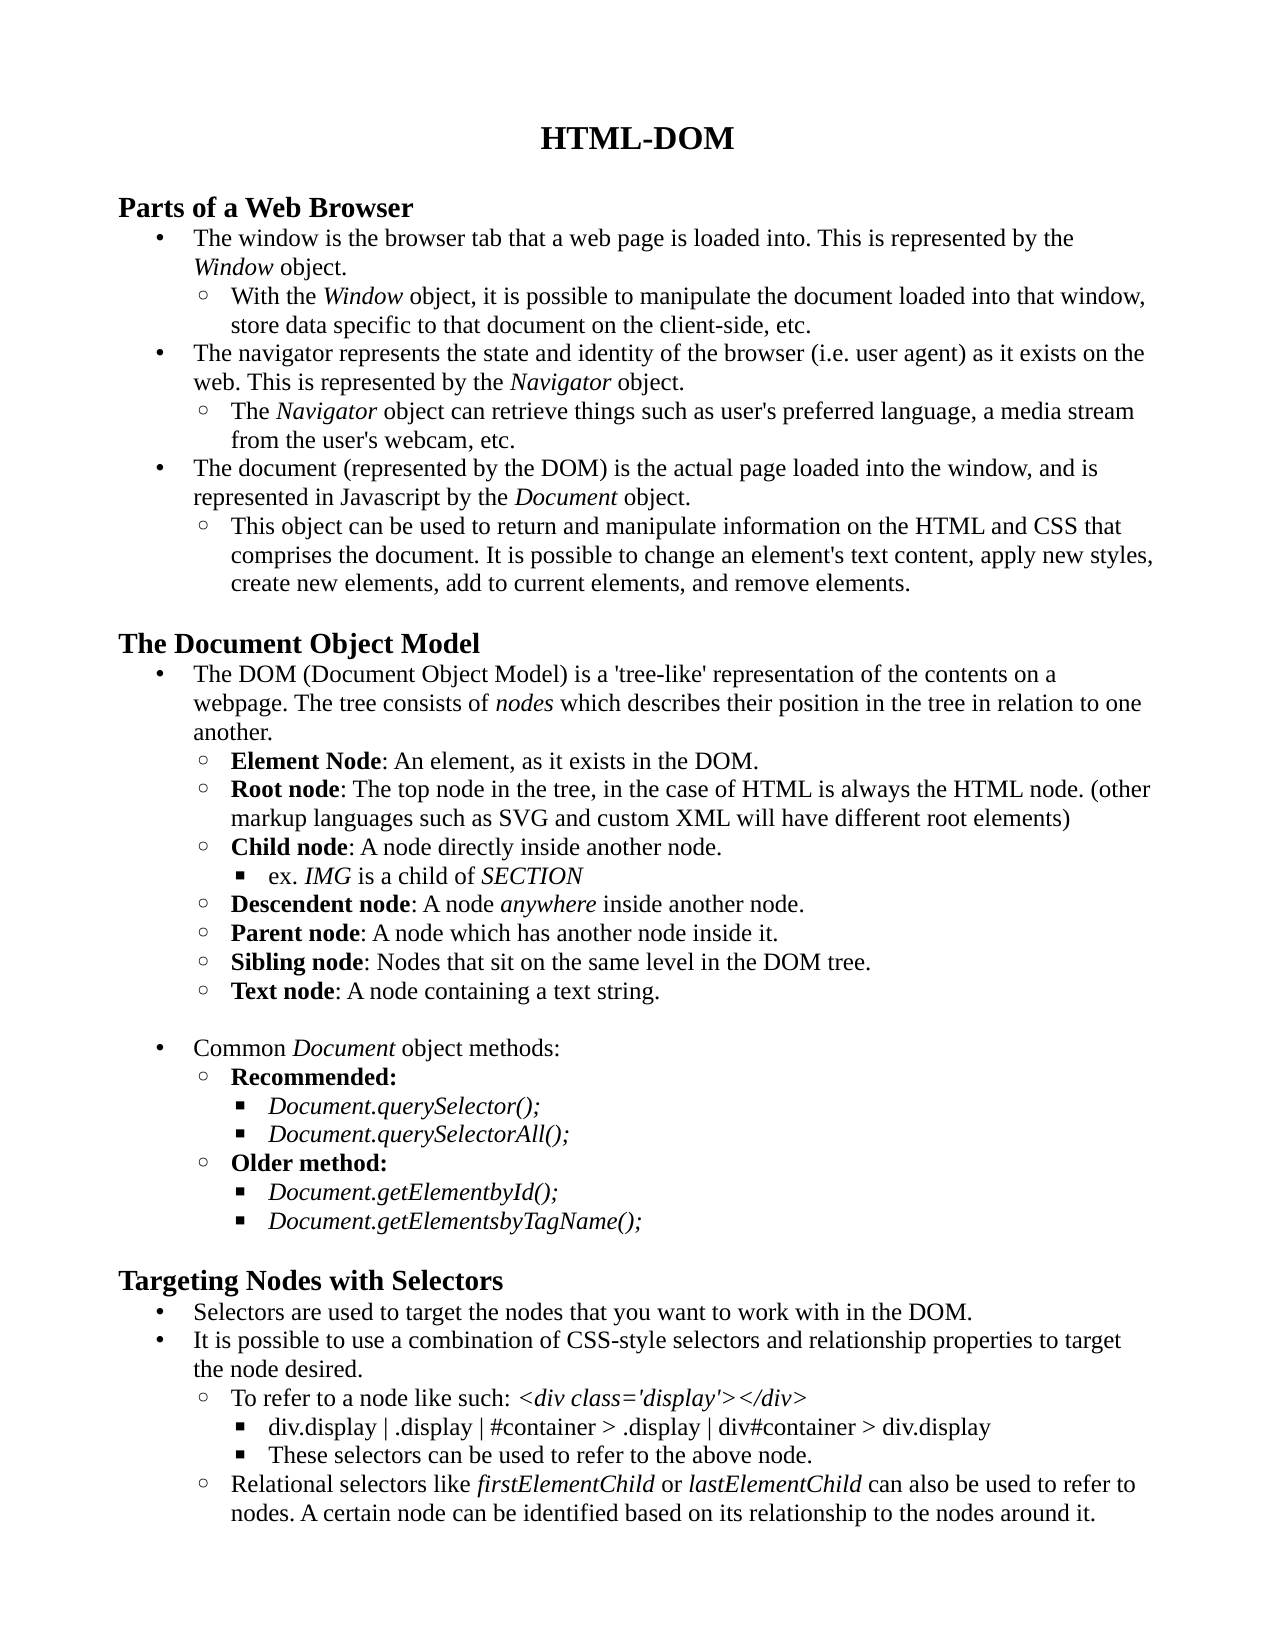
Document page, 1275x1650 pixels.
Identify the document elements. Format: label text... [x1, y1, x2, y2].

list Descendent node: A node anywhere inside another node. [193, 889, 1157, 918]
list It is possible to use a combination of CSS-style selectors and relationship properties to target the node desired. [156, 1326, 1157, 1383]
list The navigator represents the state and identity of the browser (i.e. user agent) as it exists on the web. This is represented by the Navigator object. [156, 338, 1157, 396]
list This object can be used to return and manipulate information on the HTML and CSS that comprises the document. It is possible to change an element's text content, apply new styles, create new elements, add to current elements, and remove elements. [193, 511, 1157, 597]
list Element Node: An element, as it exists in the DOM. [193, 746, 1157, 774]
list ex. IMG is a child of SECTION [231, 861, 1157, 889]
text HTML-DOM [118, 118, 1157, 156]
text Targeting Nodes with Selectors [118, 1263, 1157, 1297]
list Text node: A node containing a text string. [193, 976, 1157, 1004]
text Parts of a Web Browser [118, 190, 1157, 223]
list Document.getElementsbyTagName(); [231, 1206, 1157, 1234]
list Selectors are used to target the nodes that you want to work with in the DOM. [156, 1297, 1157, 1326]
list Older method: [193, 1148, 1157, 1177]
list Document.querySelectorAll(); [231, 1119, 1157, 1148]
list These selectors can be used to refer to the above node. [231, 1441, 1157, 1469]
list Document.getElementbyId(); [231, 1177, 1157, 1206]
list The window is the browser tab that a web page is loaded into. This is represented by the Window object. [156, 223, 1157, 281]
list Recommended: [193, 1062, 1157, 1091]
list The document (represented by the DOM) is the actual page loaded into the window, and is represented in Javascript by the Document object. [156, 453, 1157, 511]
list Root node: The top node in the tree, in the case of HTML is always the HTML node. (other markup languages such as SVG and custom XML will have different root elements) [193, 774, 1157, 832]
list Parent node: A node which has another node inside it. [193, 918, 1157, 947]
list div.display | .display | #container > .display | div#container > div.display [231, 1412, 1157, 1441]
list The Navigator object can retrieve things such as user's preferred language, a media stream from the user's webcam, etc. [193, 396, 1157, 453]
list Document.querySelector(); [231, 1091, 1157, 1119]
list Sibling node: Nodes that sit on the same level in the DOM tree. [193, 947, 1157, 976]
text The Document Object Model [118, 626, 1157, 659]
list The DOM (Document Object Model) is a 'tree-like' representation of the contents on a webpage. The tree consists of nodes which describes their position in the tree in relation to one another. [156, 659, 1157, 746]
list With the Window object, it is possible to manipulate the document loaded into that window, store data specific to that document on the client-side, etc. [193, 281, 1157, 338]
list Common Document object methods: [156, 1033, 1157, 1062]
list To refer to a node like such: <div class='display'></div> [193, 1383, 1157, 1412]
list Child node: A node directly inside another node. [193, 832, 1157, 861]
list Relational selectors like firstElementChild or lastElementChild can also be used to refer to nodes. A certain node can be identified based on its relationship to the nodes around it. [193, 1469, 1157, 1527]
